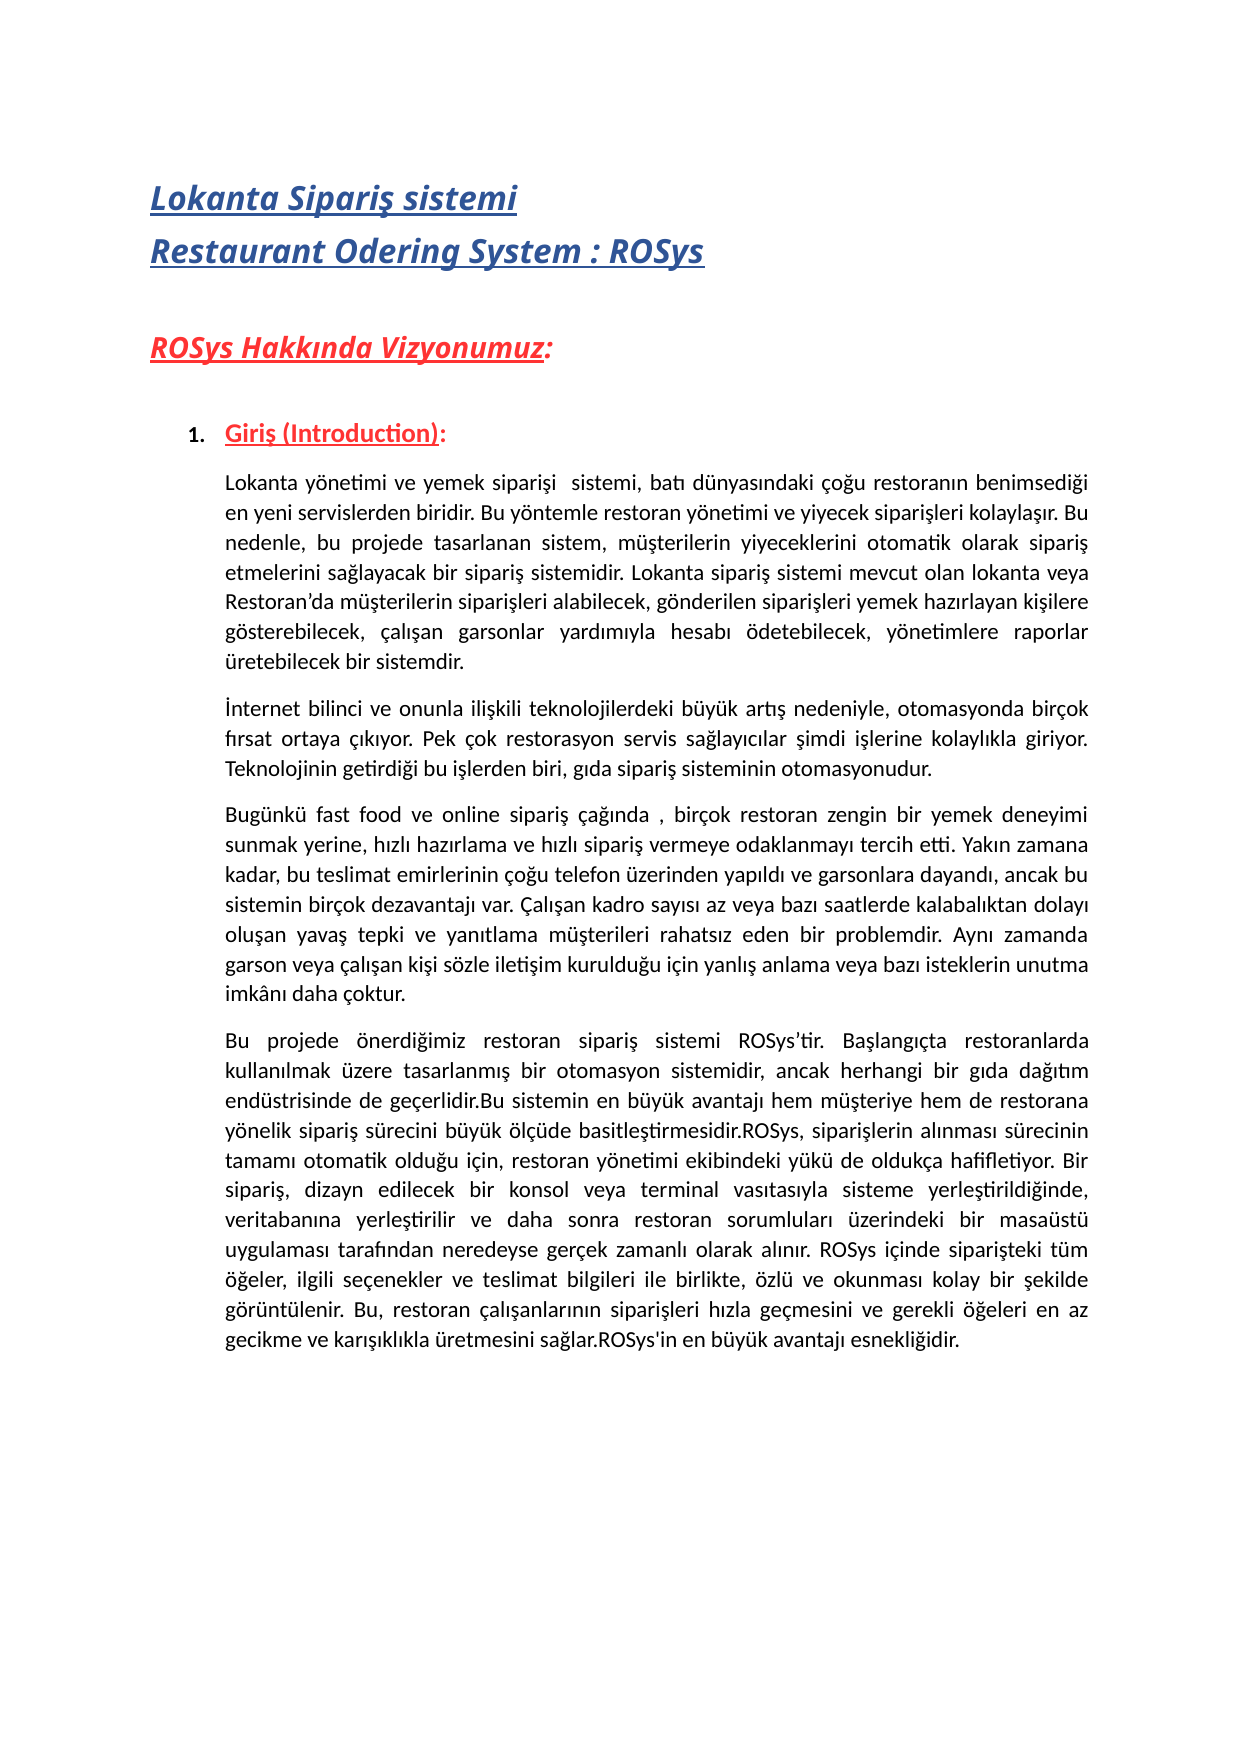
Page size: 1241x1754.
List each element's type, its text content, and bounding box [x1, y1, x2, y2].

text Bugünkü fast food ve online sipariş çağında , birçok restoran zengin bir yemek deneyimi sunmak yerine, hızlı hazırlama ve hızlı sipariş vermeye odaklanmayı tercih etti. Yakın zamana kadar, bu teslimat emirlerinin çoğu telefon üzerinden yapıldı ve garsonlara dayandı, ancak bu sistemin birçok dezavantajı var. Çalışan kadro sayısı az veya bazı saatlerde kalabalıktan dolayı oluşan yavaş tepki ve yanıtlama müşterileri rahatsız eden bir problemdir. Aynı zamanda garson veya çalışan kişi sözle iletişim kurulduğu için yanlış anlama veya bazı isteklerin unutma imkânı daha çoktur. [225, 800, 1090, 1008]
subtitle Lokanta Sipariş sistemi [150, 175, 1090, 220]
text İnternet bilinci ve onunla ilişkili teknolojilerdeki büyük artış nedeniyle, otomasyonda birçok fırsat ortaya çıkıyor. Pek çok restorasyon servis sağlayıcılar şimdi işlerine kolaylıkla giriyor. Teknolojinin getirdiği bu işlerden biri, gıda sipariş sisteminin otomasyonudur. [225, 694, 1090, 782]
subtitle ROSys Hakkında Vizyonumuz: [150, 327, 1090, 367]
text Lokanta yönetimi ve yemek siparişi sistemi, batı dünyasındaki çoğu restoranın benimsediği en yeni servislerden biridir. Bu yöntemle restoran yönetimi ve yiyecek siparişleri kolaylaşır. Bu nedenle, bu projede tasarlanan sistem, müşterilerin yiyeceklerini otomatik olarak sipariş etmelerini sağlayacak bir sipariş sistemidir. Lokanta sipariş sistemi mevcut olan lokanta veya Restoran’da müşterilerin siparişleri alabilecek, gönderilen siparişleri yemek hazırlayan kişilere gösterebilecek, çalışan garsonlar yardımıyla hesabı ödetebilecek, yönetimlere raporlar üretebilecek bir sistemdir. [225, 468, 1090, 675]
subtitle Restaurant Odering System : ROSys [150, 228, 1090, 273]
list Giriş (Introduction): [187, 416, 1090, 449]
text Bu projede önerdiğimiz restoran sipariş sistemi ROSys’tir. Başlangıçta restoranlarda kullanılmak üzere tasarlanmış bir otomasyon sistemidir, ancak herhangi bir gıda dağıtım endüstrisinde de geçerlidir.Bu sistemin en büyük avantajı hem müşteriye hem de restorana yönelik sipariş sürecini büyük ölçüde basitleştirmesidir.ROSys, siparişlerin alınması sürecinin tamamı otomatik olduğu için, restoran yönetimi ekibindeki yükü de oldukça hafifletiyor. Bir sipariş, dizayn edilecek bir konsol veya terminal vasıtasıyla sisteme yerleştirildiğinde, veritabanına yerleştirilir ve daha sonra restoran sorumluları üzerindeki bir masaüstü uygulaması tarafından neredeyse gerçek zamanlı olarak alınır. ROSys içinde siparişteki tüm öğeler, ilgili seçenekler ve teslimat bilgileri ile birlikte, özlü ve okunması kolay bir şekilde görüntülenir. Bu, restoran çalışanlarının siparişleri hızla geçmesini ve gerekli öğeleri en az gecikme ve karışıklıkla üretmesini sağlar.ROSys'in en büyük avantajı esnekliğidir. [225, 1026, 1090, 1353]
